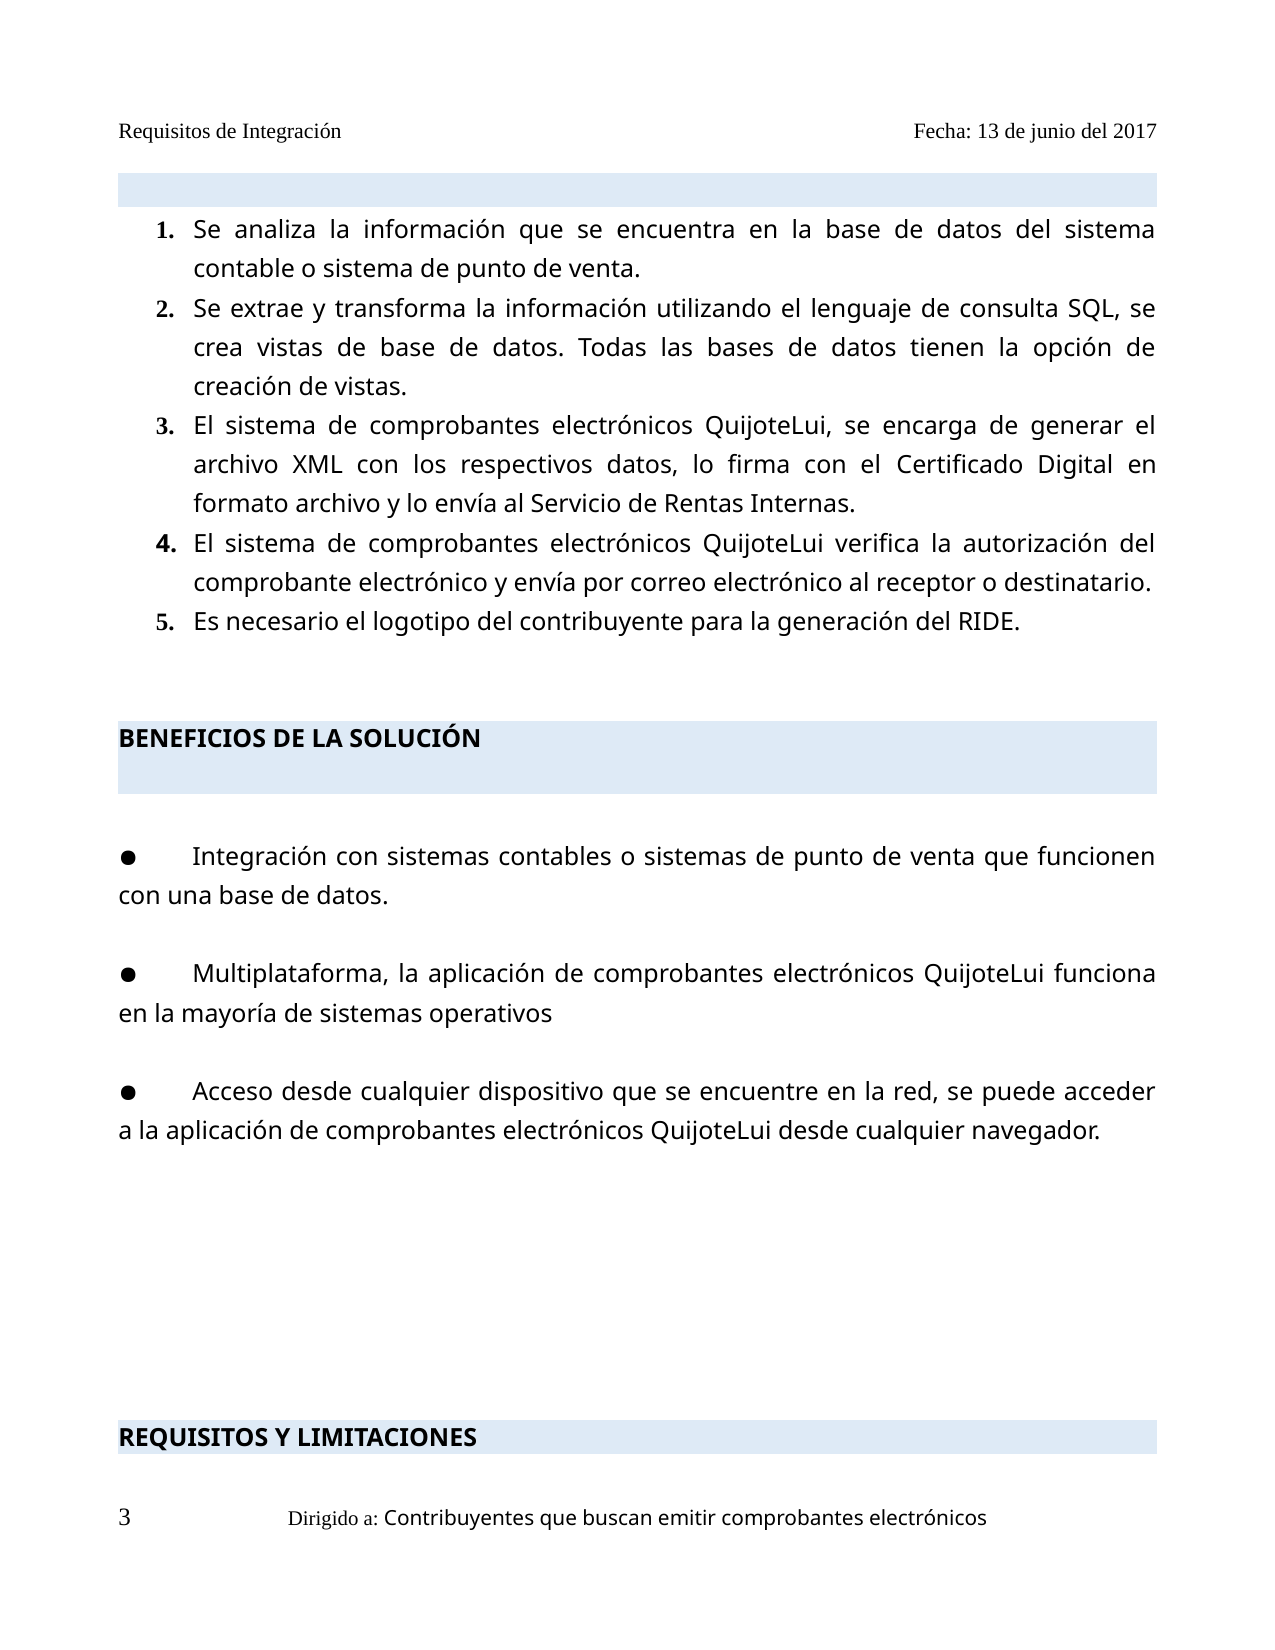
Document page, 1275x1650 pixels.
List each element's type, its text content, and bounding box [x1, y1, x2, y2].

list Integración con sistemas contables o sistemas de punto de venta que funcionen con una base de datos. [118, 839, 1157, 912]
list El sistema de comprobantes electrónicos QuijoteLui verifica la autorización del comprobante electrónico y envía por correo electrónico al receptor o destinatario. [156, 525, 1157, 598]
list El sistema de comprobantes electrónicos QuijoteLui, se encarga de generar el archivo XML con los respectivos datos, lo firma con el Certificado Digital en formato archivo y lo envía al Servicio de Rentas Internas. [156, 408, 1157, 520]
text REQUISITOS Y LIMITACIONES [118, 1420, 1157, 1454]
text BENEFICIOS DE LA SOLUCIÓN [118, 721, 1157, 755]
list Se analiza la información que se encuentra en la base de datos del sistema contable o sistema de punto de venta. [156, 212, 1157, 285]
list Multiplataforma, la aplicación de comprobantes electrónicos QuijoteLui funciona en la mayoría de sistemas operativos [118, 956, 1157, 1029]
list Es necesario el logotipo del contribuyente para la generación del RIDE. [156, 604, 1157, 638]
list Se extrae y transforma la información utilizando el lenguaje de consulta SQL, se crea vistas de base de datos. Todas las bases de datos tienen la opción de creación de vistas. [156, 290, 1157, 403]
list Acceso desde cualquier dispositivo que se encuentre en la red, se puede acceder a la aplicación de comprobantes electrónicos QuijoteLui desde cualquier navegador. [118, 1074, 1157, 1147]
